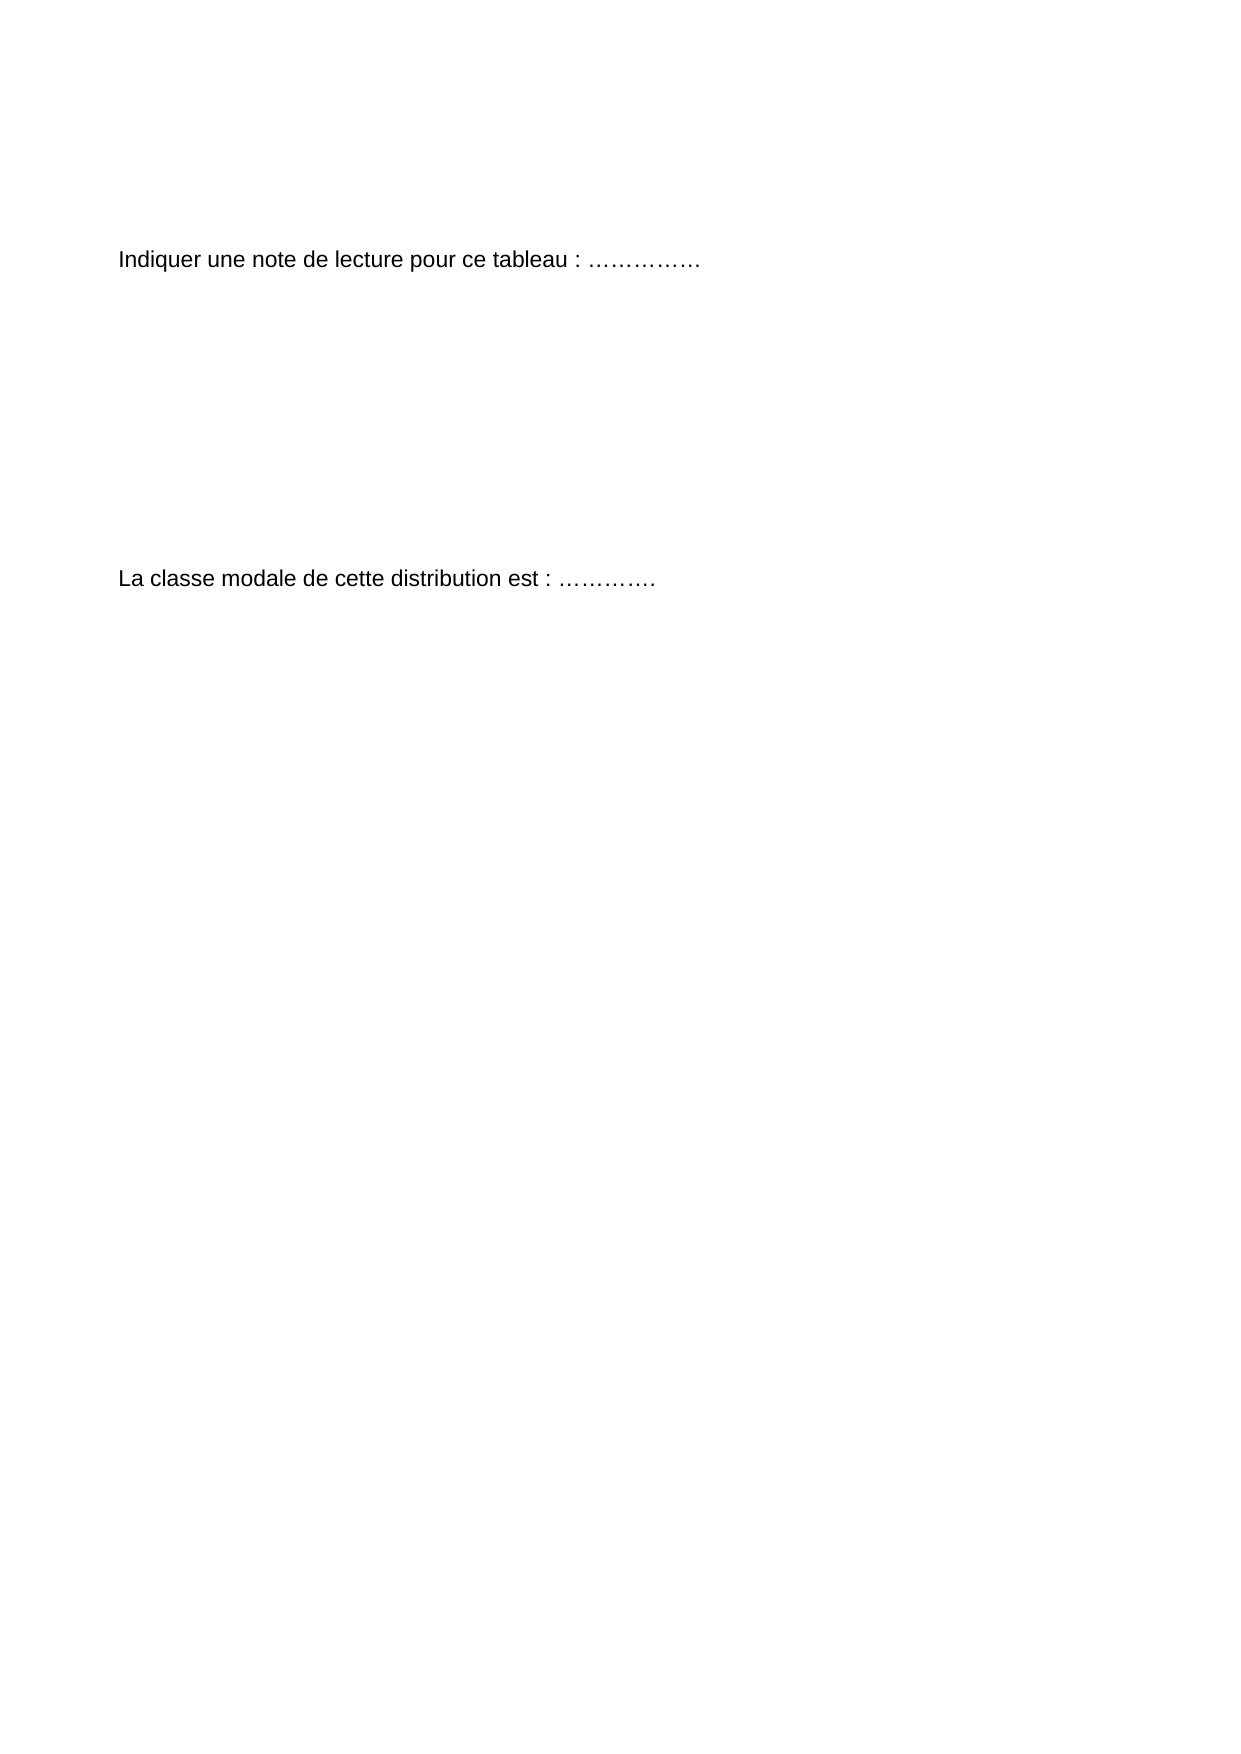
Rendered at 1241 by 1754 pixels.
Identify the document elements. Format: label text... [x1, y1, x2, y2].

subtitle La classe modale de cette distribution est : …………. [118, 565, 1122, 591]
subtitle Indiquer une note de lecture pour ce tableau : …………… [118, 246, 1122, 272]
